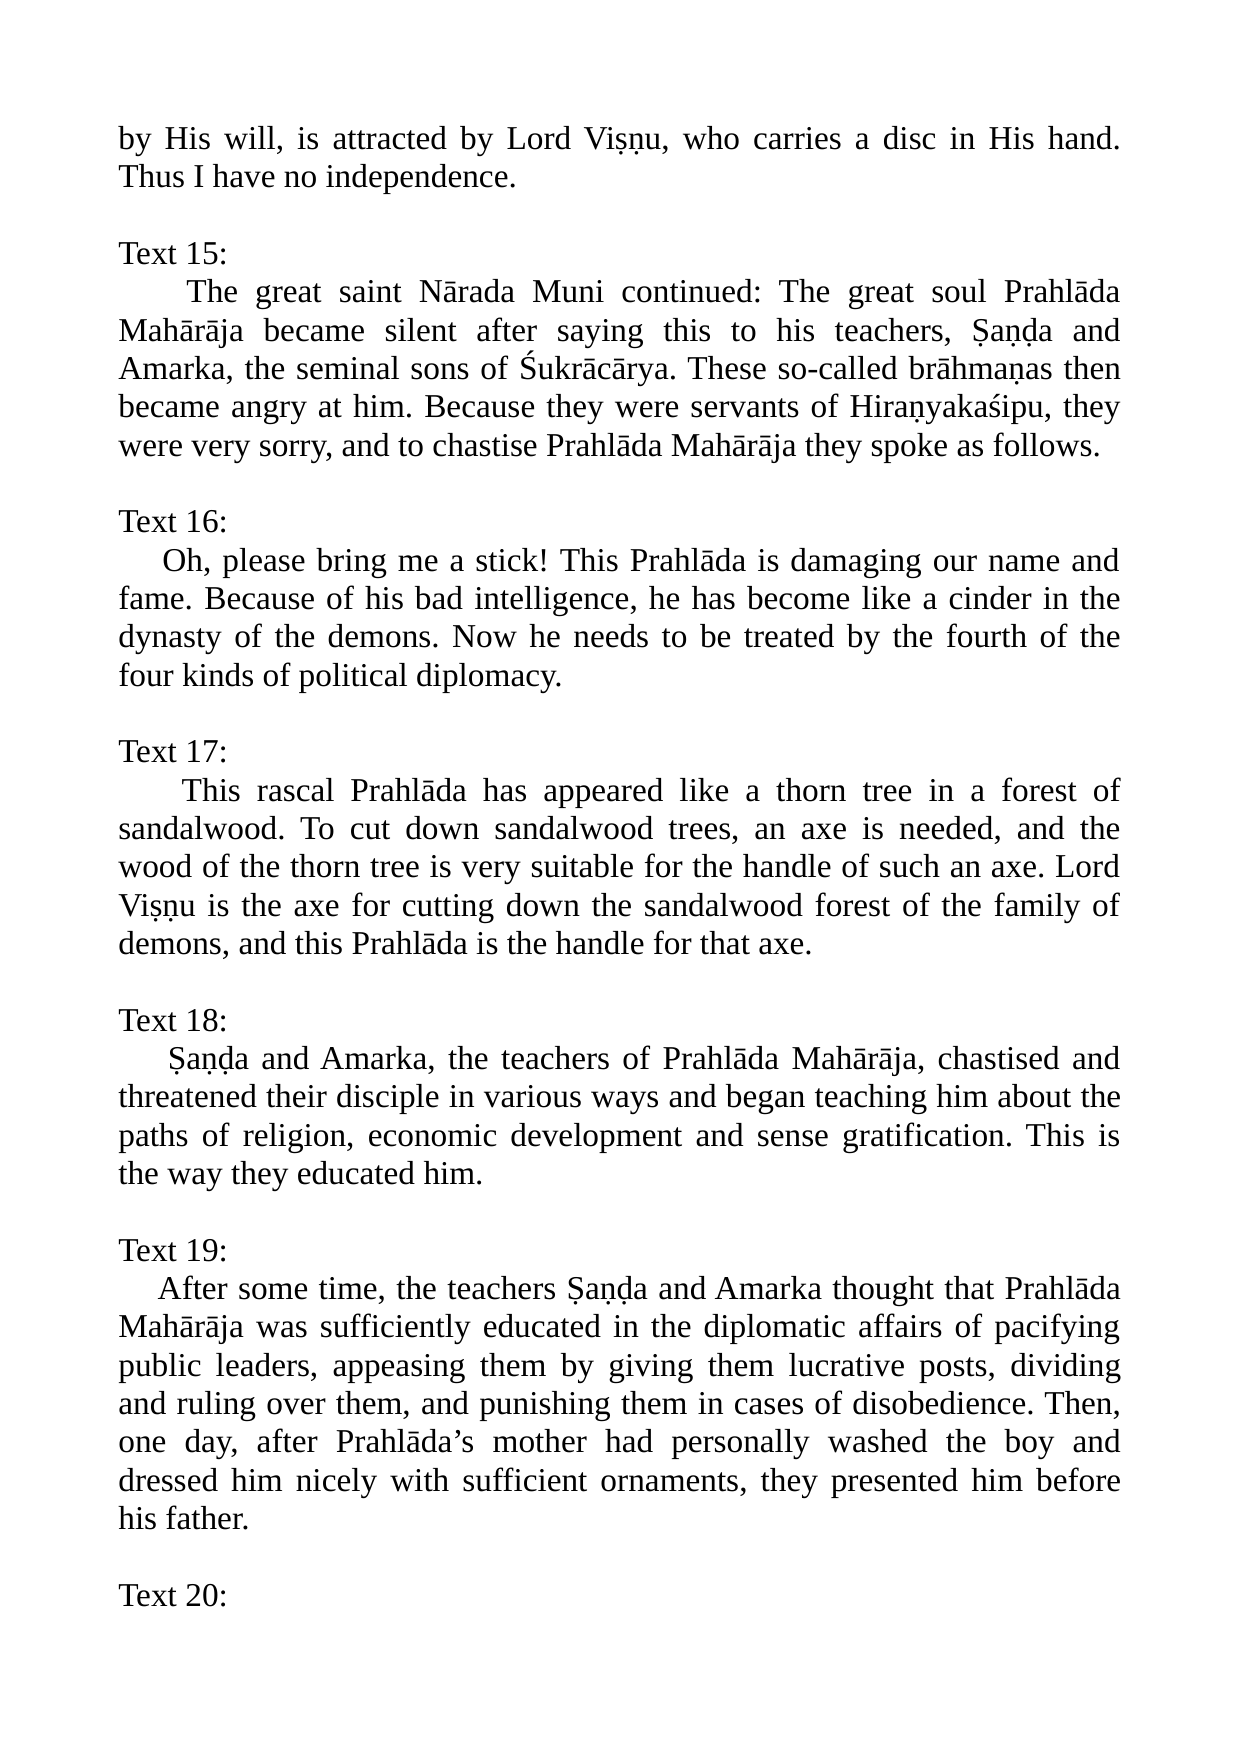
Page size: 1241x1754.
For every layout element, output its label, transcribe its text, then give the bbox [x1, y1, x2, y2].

text Ṣaṇḍa and Amarka, the teachers of Prahlāda Mahārāja, chastised and threatened their disciple in various ways and began teaching him about the paths of religion, economic development and sense gratification. This is the way they educated him. [118, 1038, 1122, 1191]
text Text 15: [118, 233, 1122, 271]
text The great saint Nārada Muni continued: The great soul Prahlāda Mahārāja became silent after saying this to his teachers, Ṣaṇḍa and Amarka, the seminal sons of Śukrācārya. These so-called brāhmaṇas then became angry at him. Because they were servants of Hiraṇyakaśipu, they were very sorry, and to chastise Prahlāda Mahārāja they spoke as follows. [118, 271, 1122, 463]
text This rascal Prahlāda has appeared like a thorn tree in a forest of sandalwood. To cut down sandalwood trees, an axe is needed, and the wood of the thorn tree is very suitable for the handle of such an axe. Lord Viṣṇu is the axe for cutting down the sandalwood forest of the family of demons, and this Prahlāda is the handle for that axe. [118, 770, 1122, 961]
text Text 16: [118, 501, 1122, 540]
text Text 17: [118, 731, 1122, 770]
text Text 20: [118, 1575, 1122, 1613]
text Text 19: [118, 1230, 1122, 1268]
text Text 18: [118, 1000, 1122, 1038]
text After some time, the teachers Ṣaṇḍa and Amarka thought that Prahlāda Mahārāja was sufficiently educated in the diplomatic affairs of pacifying public leaders, appeasing them by giving them lucrative posts, dividing and ruling over them, and punishing them in cases of disobedience. Then, one day, after Prahlāda’s mother had personally washed the boy and dressed him nicely with sufficient ornaments, they presented him before his father. [118, 1268, 1122, 1536]
text by His will, is attracted by Lord Viṣṇu, who carries a disc in His hand. Thus I have no independence. [118, 118, 1122, 195]
text Oh, please bring me a stick! This Prahlāda is damaging our name and fame. Because of his bad intelligence, he has become like a cinder in the dynasty of the demons. Now he needs to be treated by the fourth of the four kinds of political diplomacy. [118, 540, 1122, 693]
